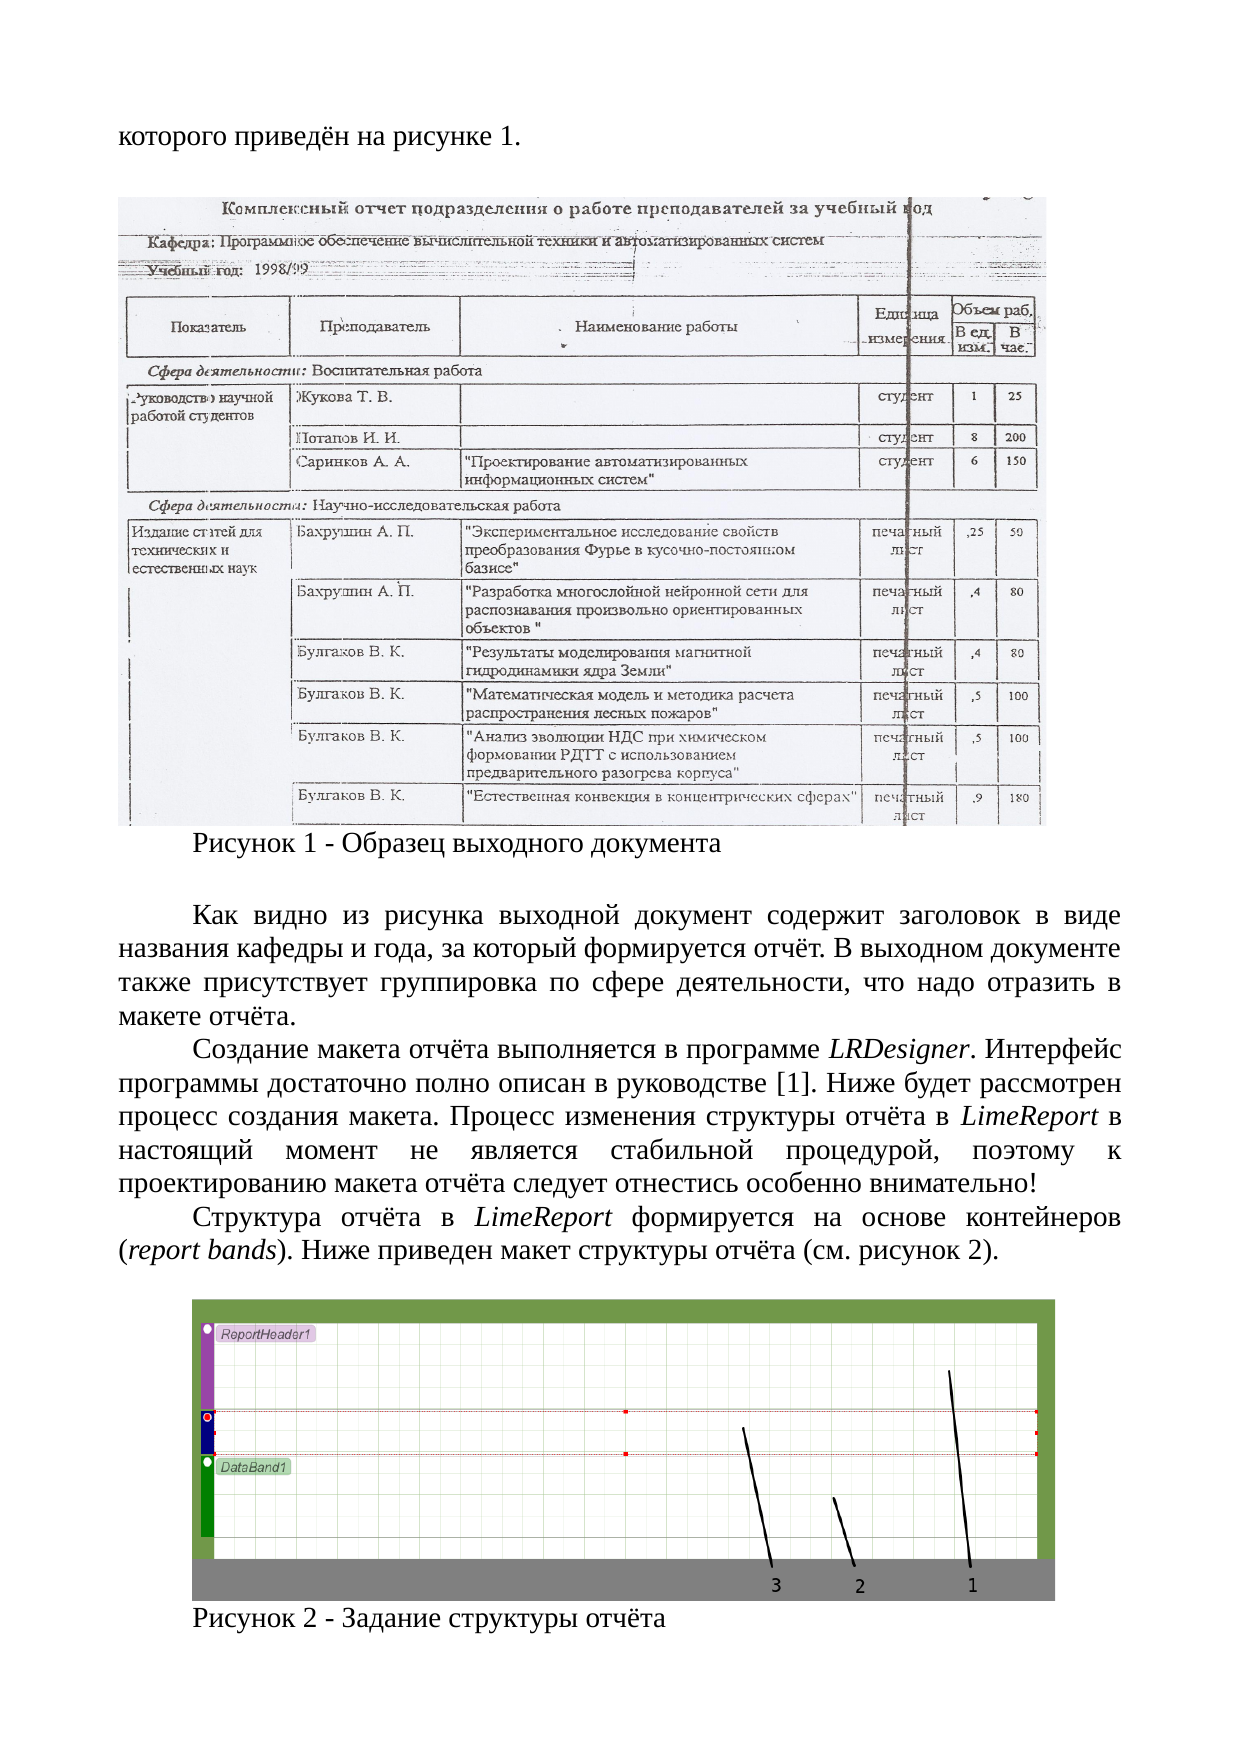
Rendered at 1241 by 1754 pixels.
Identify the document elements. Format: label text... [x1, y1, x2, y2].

text Создание макета отчёта выполняется в программе LRDesigner. Интерфейс программы достаточно полно описан в руководстве [1]. Ниже будет рассмотрен процесс создания макета. Процесс изменения структуры отчёта в LimeReport в настоящий момент не является стабильной процедурой, поэтому к проектированию макета отчёта следует отнестись особенно внимательно! [118, 1031, 1122, 1199]
text Рисунок 2 - Задание структуры отчёта [192, 1299, 1122, 1634]
picture [118, 197, 1047, 249]
text Рисунок 1 - Образец выходного документа [118, 198, 1056, 859]
picture [192, 1299, 1056, 1601]
text Как видно из рисунка выходной документ содержит заголовок в виде названия кафедры и года, за который формируется отчёт. В выходном документе также присутствует группировка по сфере деятельности, что надо отразить в макете отчёта. [118, 897, 1122, 1031]
text которого приведён на рисунке 1. [118, 118, 1122, 152]
text Структура отчёта в LimeReport формируется на основе контейнеров (report bands). Ниже приведен макет структуры отчёта (см. рисунок 2). [118, 1199, 1122, 1266]
